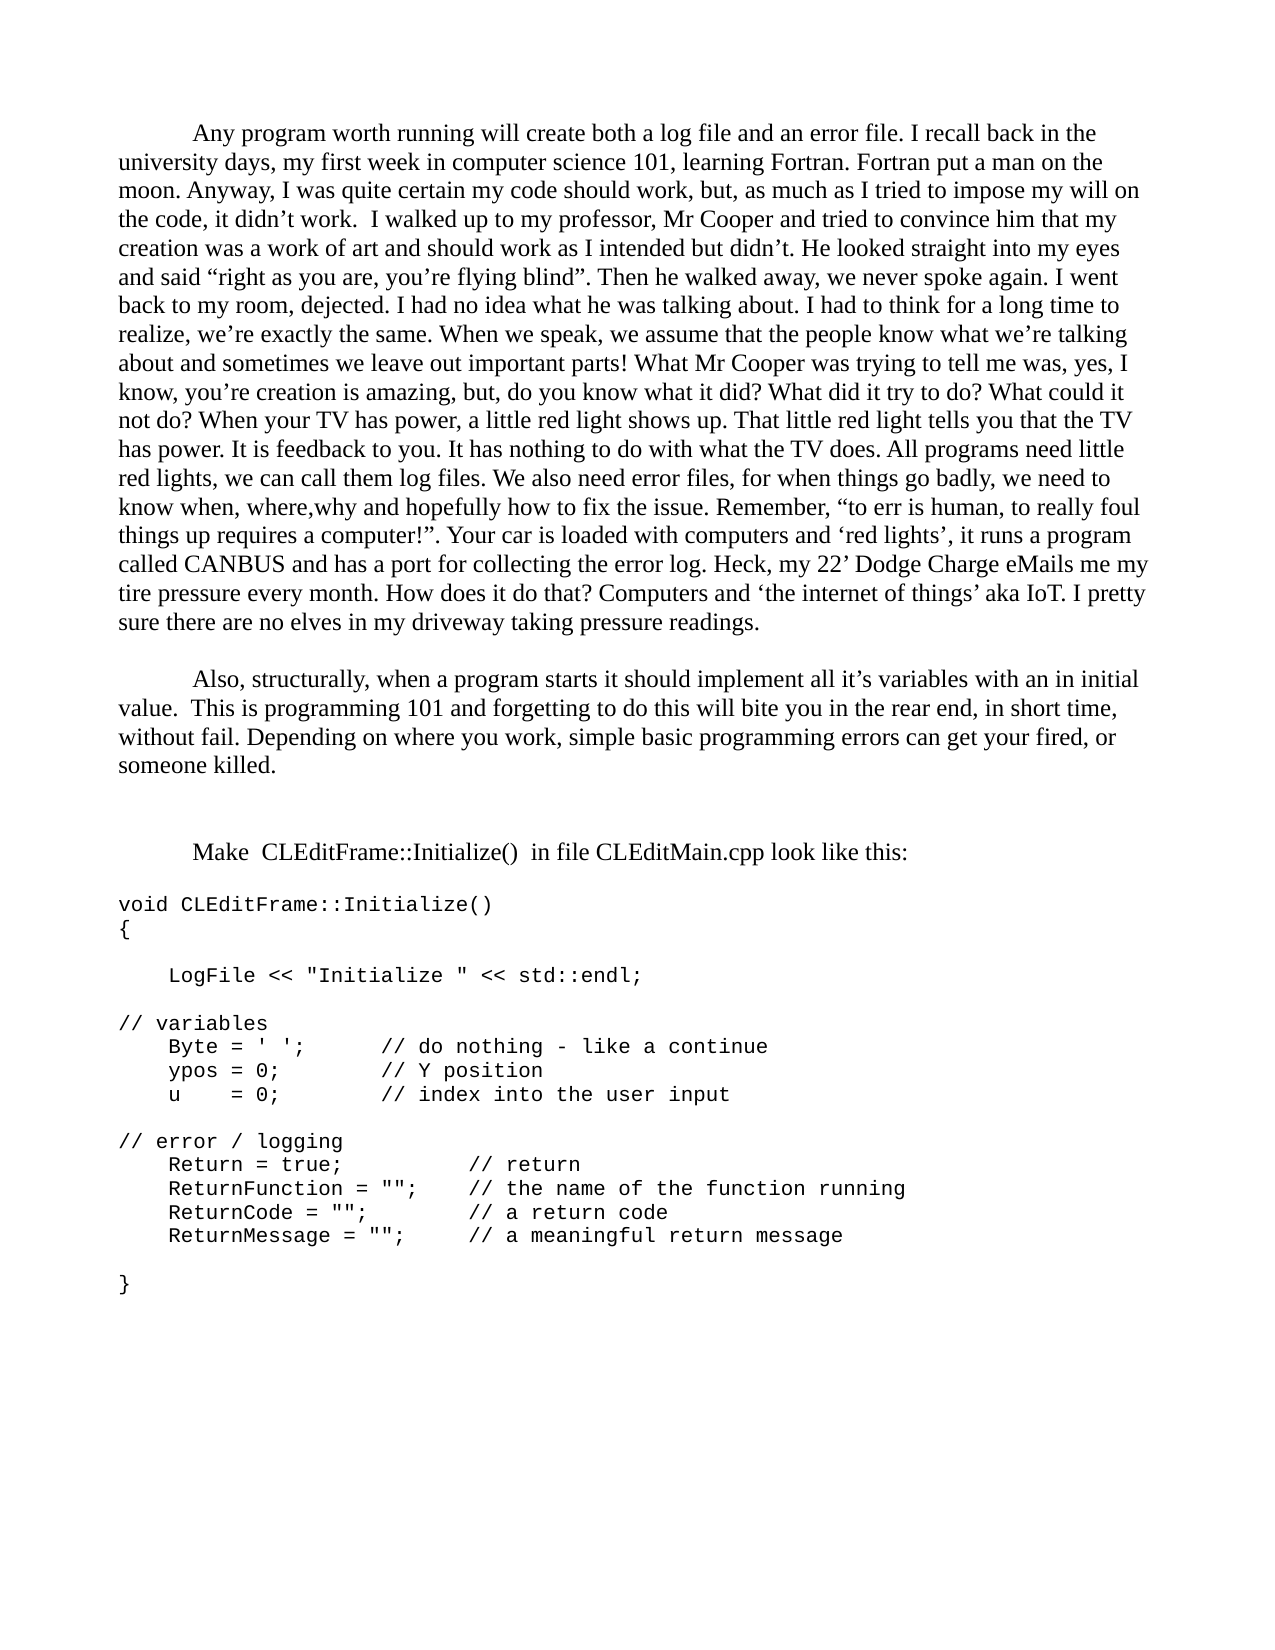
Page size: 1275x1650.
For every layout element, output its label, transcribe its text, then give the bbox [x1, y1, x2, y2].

text LogFile << "Initialize " << std::endl; [118, 965, 1157, 989]
text ReturnMessage = ""; // a meaningful return message [118, 1225, 1157, 1249]
text { [118, 918, 1157, 942]
text Any program worth running will create both a log file and an error file. I recall back in the university days, my first week in computer science 101, learning Fortran. Fortran put a man on the moon. Anyway, I was quite certain my code should work, but, as much as I tried to impose my will on the code, it didn’t work. I walked up to my professor, Mr Cooper and tried to convince him that my creation was a work of art and should work as I intended but didn’t. He looked straight into my eyes and said “right as you are, you’re flying blind”. Then he walked away, we never spoke again. I went back to my room, dejected. I had no idea what he was talking about. I had to think for a long time to realize, we’re exactly the same. When we speak, we assume that the people know what we’re talking about and sometimes we leave out important parts! What Mr Cooper was trying to tell me was, yes, I know, you’re creation is amazing, but, do you know what it did? What did it try to do? What could it not do? When your TV has power, a little red light shows up. That little red light tells you that the TV has power. It is feedback to you. It has nothing to do with what the TV does. All programs need little red lights, we can call them log files. We also need error files, for when things go badly, we need to know when, where,why and hopefully how to fix the issue. Remember, “to err is human, to really foul things up requires a computer!”. Your car is loaded with computers and ‘red lights’, it runs a program called CANBUS and has a port for collecting the error log. Heck, my 22’ Dodge Charge eMails me my tire pressure every month. How does it do that? Computers and ‘the internet of things’ aka IoT. I pretty sure there are no elves in my driveway taking pressure readings. [118, 118, 1157, 636]
text Make CLEditFrame::Initialize() in file CLEditMain.cpp look like this: [118, 837, 1157, 866]
text ypos = 0; // Y position [118, 1060, 1157, 1083]
text ReturnFunction = ""; // the name of the function running [118, 1178, 1157, 1202]
text // error / logging [118, 1131, 1157, 1154]
text void CLEditFrame::Initialize() [118, 894, 1157, 918]
text } [118, 1273, 1157, 1296]
text Byte = ' '; // do nothing - like a continue [118, 1036, 1157, 1060]
text // variables [118, 1013, 1157, 1036]
text ReturnCode = ""; // a return code [118, 1202, 1157, 1225]
text Also, structurally, when a program starts it should implement all it’s variables with an in initial [118, 664, 1157, 693]
text Return = true; // return [118, 1154, 1157, 1178]
text value. This is programming 101 and forgetting to do this will bite you in the rear end, in short time, without fail. Depending on where you work, simple basic programming errors can get your fired, or someone killed. [118, 693, 1157, 779]
text u = 0; // index into the user input [118, 1083, 1157, 1107]
